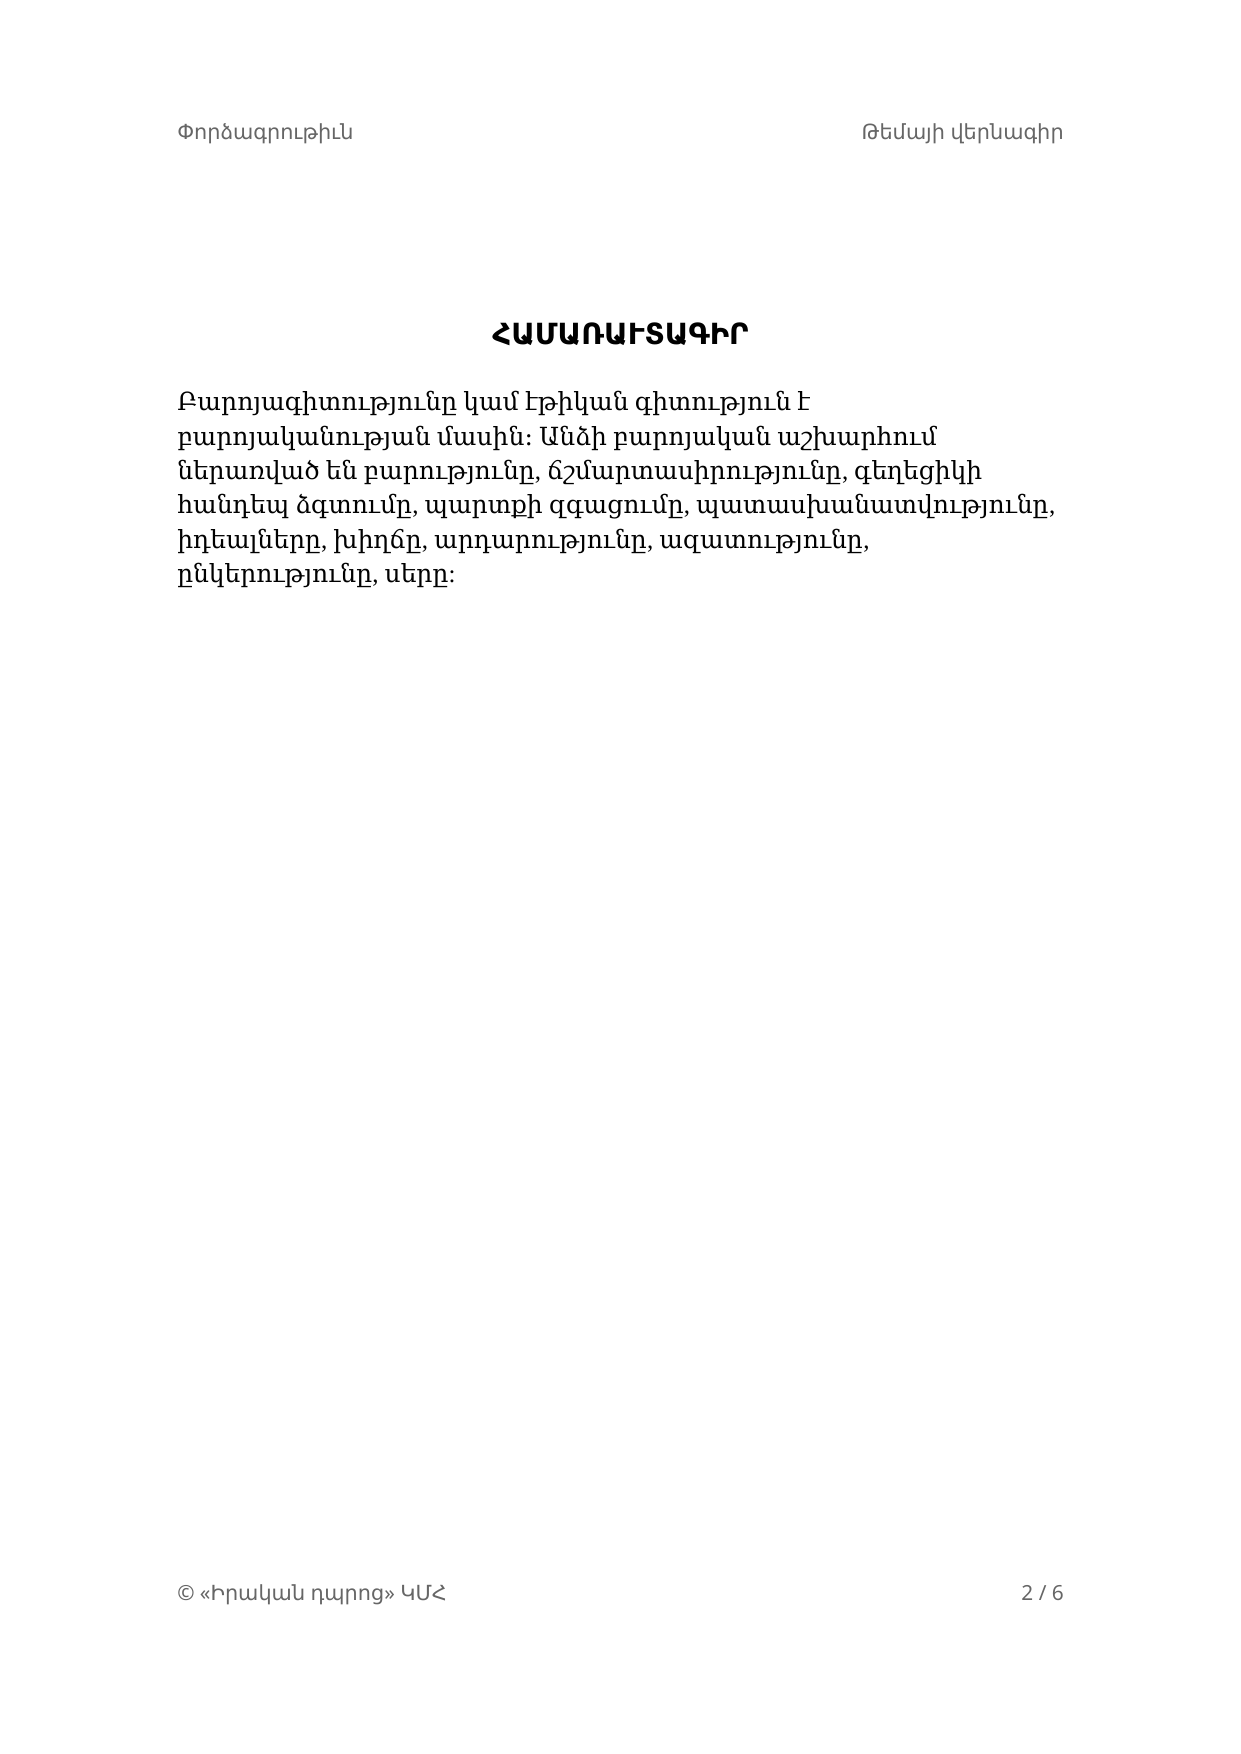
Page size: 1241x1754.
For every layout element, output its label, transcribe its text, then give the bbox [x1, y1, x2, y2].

title ՀԱՄԱՌԱՒՏԱԳԻՐ [177, 313, 1063, 353]
text Բարոյագիտությունը կամ էթիկան գիտություն է բարոյականության մասին։ Անձի բարոյական աշխարհում ներառված են բարությունը, ճշմարտասիրությունը, գեղեցիկի հանդեպ ձգտումը, պարտքի զգացումը, պատասխանատվությունը, իդեալները, խիղճը, արդարությունը, ազատությունը, ընկերությունը, սերը: [177, 387, 1063, 588]
